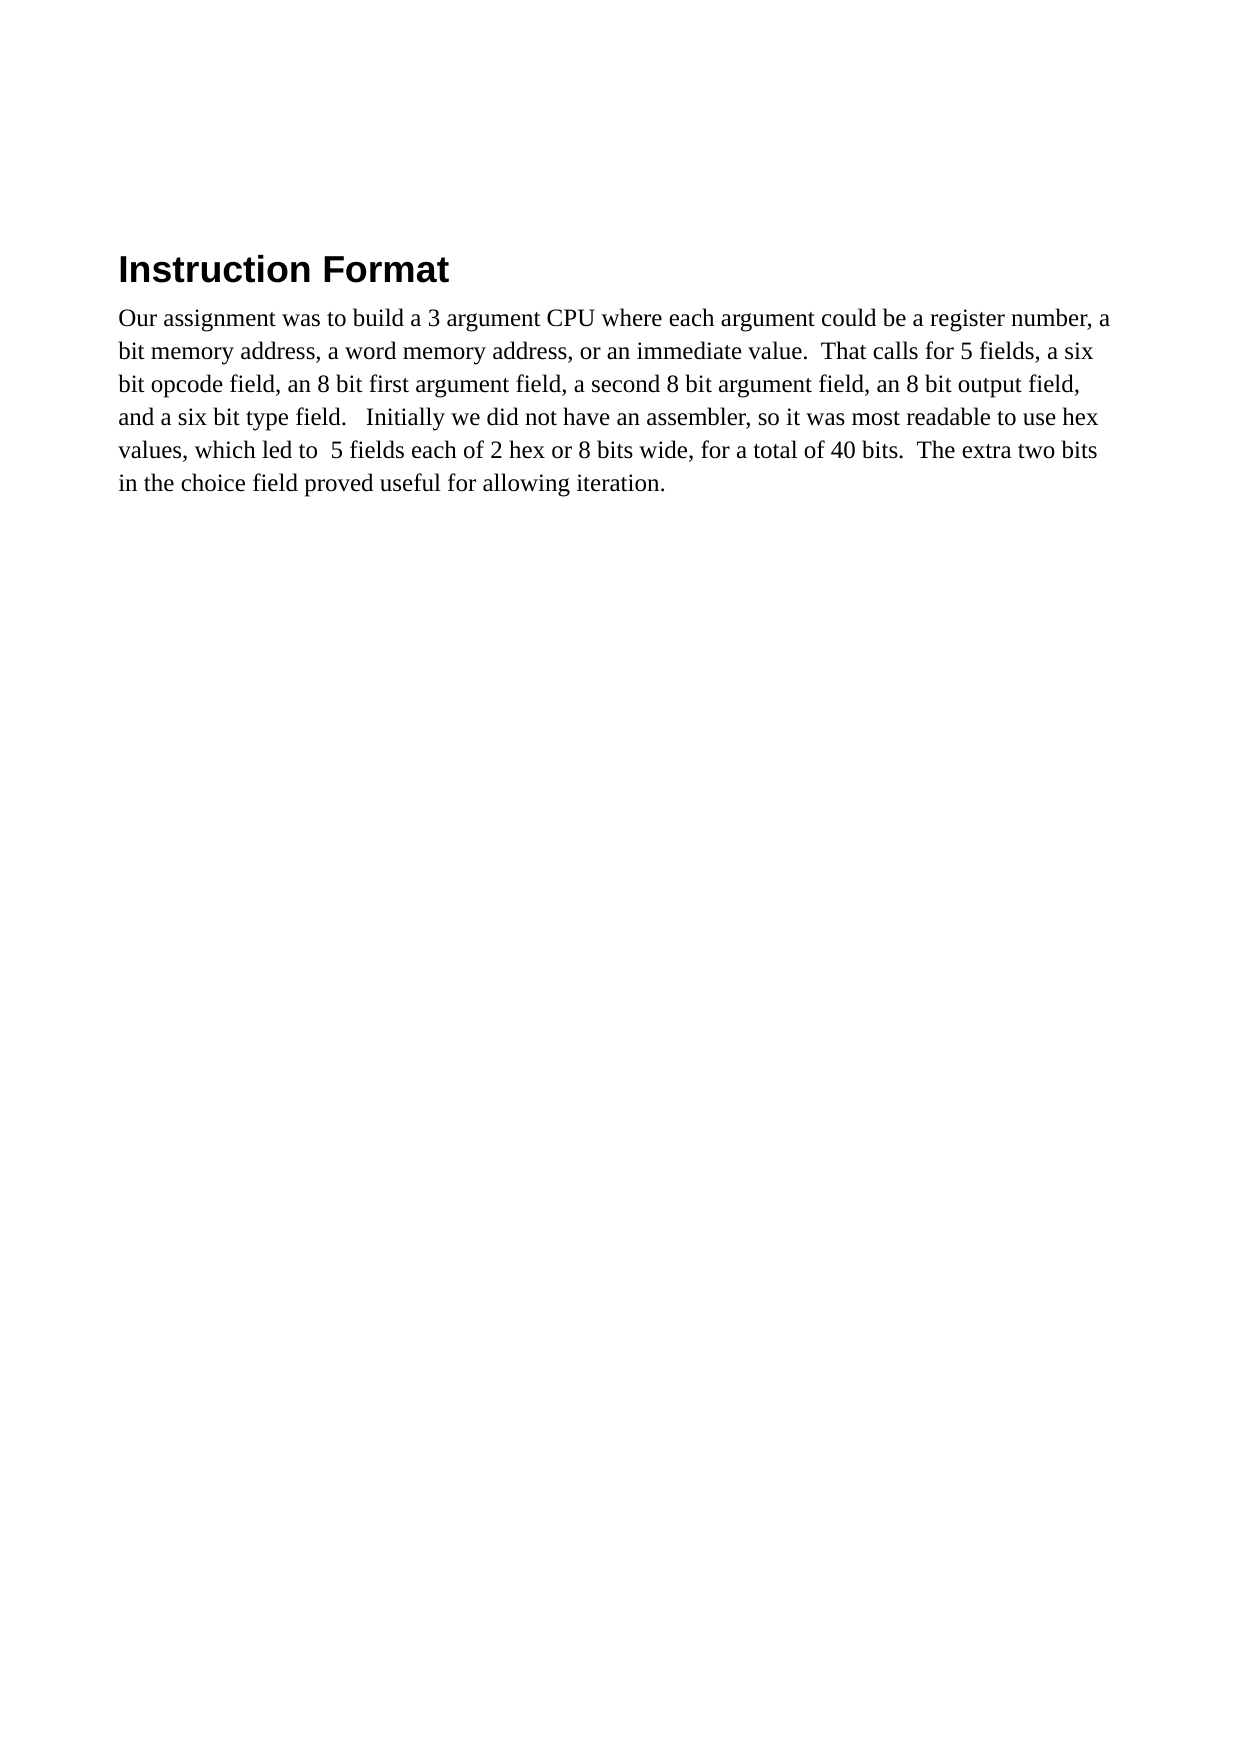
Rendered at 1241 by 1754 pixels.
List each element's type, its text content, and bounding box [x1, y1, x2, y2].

text Our assignment was to build a 3 argument CPU where each argument could be a register number, a bit memory address, a word memory address, or an immediate value. That calls for 5 fields, a six bit opcode field, an 8 bit first argument field, a second 8 bit argument field, an 8 bit output field, and a six bit type field. Initially we did not have an assembler, so it was most readable to use hex values, which led to 5 fields each of 2 hex or 8 bits wide, for a total of 40 bits. The extra two bits in the choice field proved useful for allowing iteration. [118, 303, 1122, 497]
subtitle Instruction Format [118, 248, 1122, 291]
